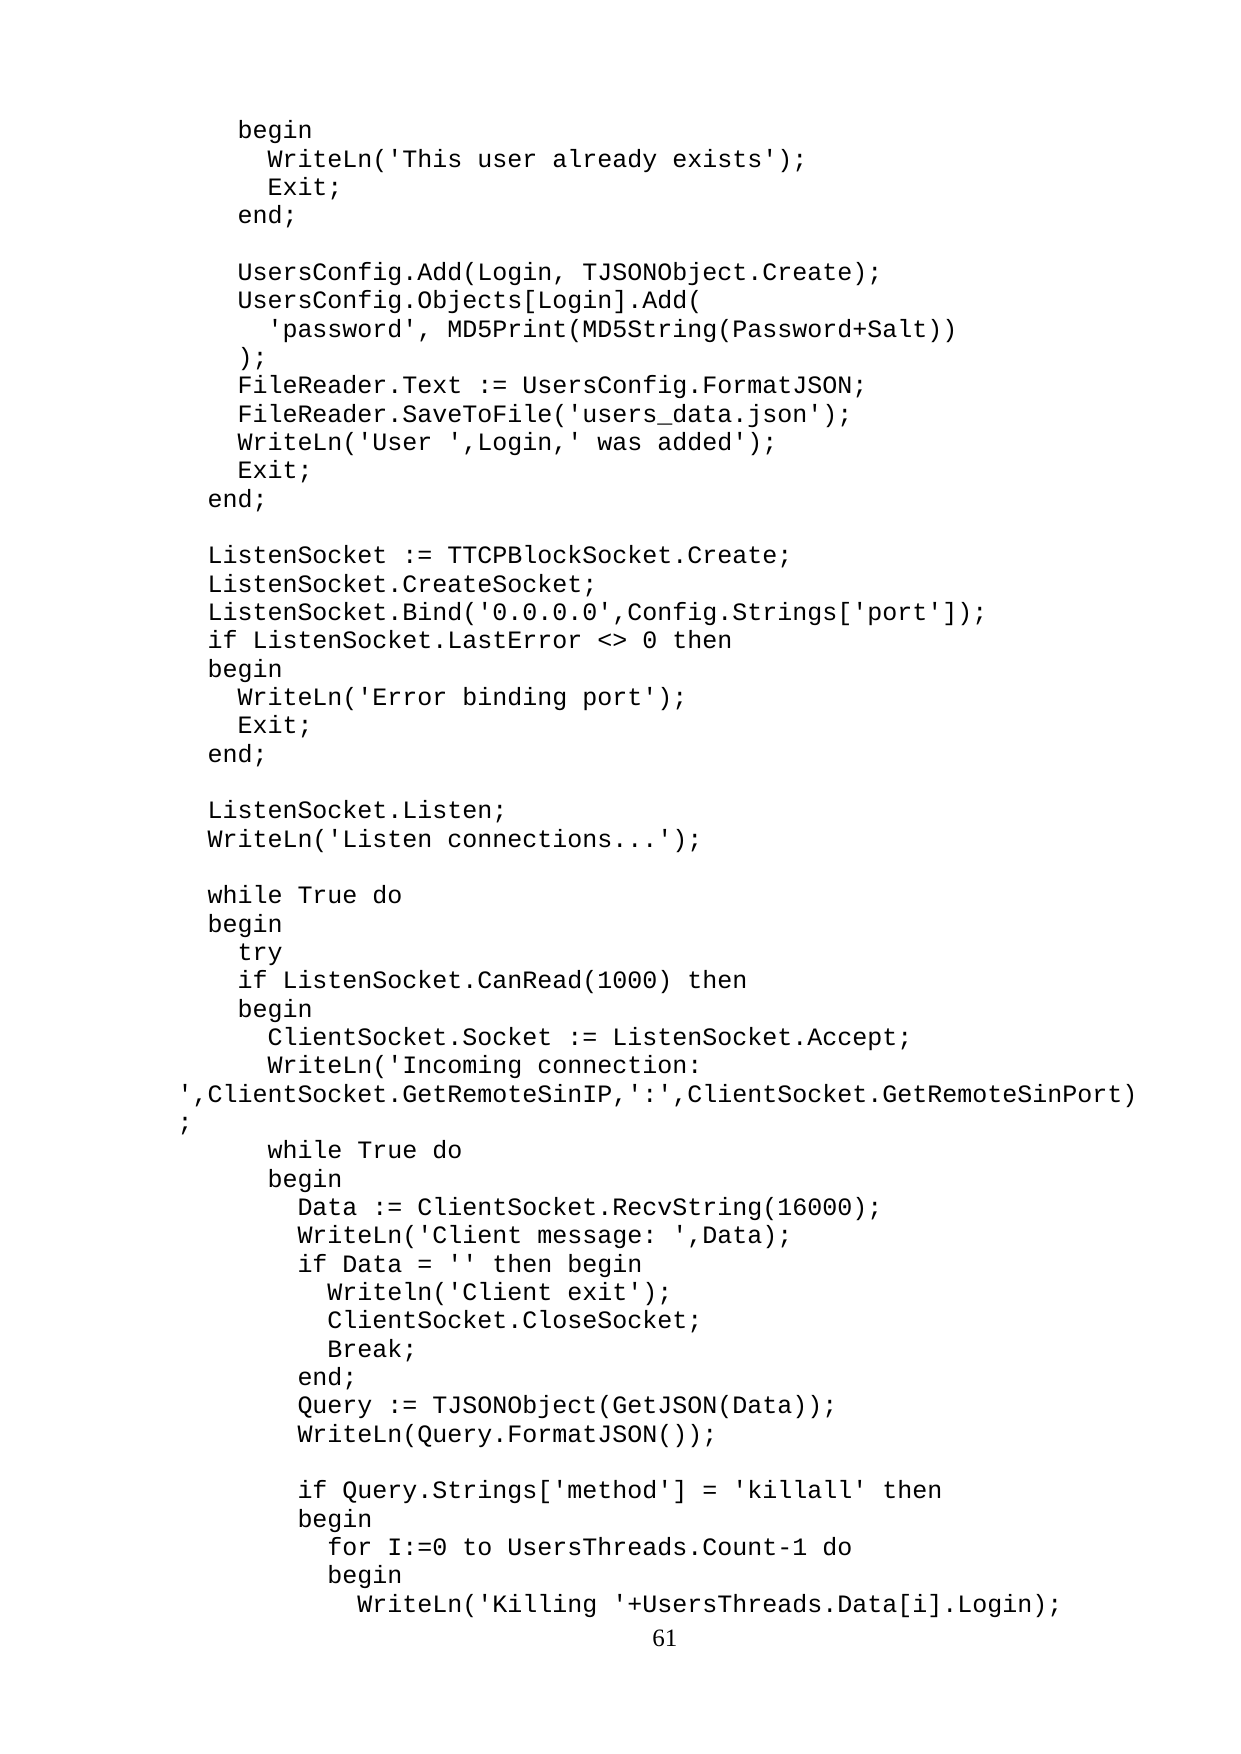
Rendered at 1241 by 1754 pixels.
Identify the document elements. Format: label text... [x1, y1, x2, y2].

text Exit; [177, 713, 1152, 741]
text Writeln('Client exit'); [177, 1280, 1152, 1308]
text begin [177, 656, 1152, 685]
text ListenSocket.Listen; [177, 798, 1152, 826]
text begin [177, 1506, 1152, 1535]
text if Data = '' then begin [177, 1251, 1152, 1280]
text if ListenSocket.LastError <> 0 then [177, 628, 1152, 656]
text while True do [177, 883, 1152, 911]
text WriteLn('Listen connections...'); [177, 826, 1152, 855]
text WriteLn('Killing '+UsersThreads.Data[i].Login); [177, 1591, 1152, 1620]
text ); [177, 345, 1152, 373]
text WriteLn('User ',Login,' was added'); [177, 430, 1152, 458]
text begin [177, 911, 1152, 940]
text Exit; [177, 458, 1152, 486]
text begin [177, 1563, 1152, 1591]
text ListenSocket := TTCPBlockSocket.Create; [177, 543, 1152, 571]
text while True do [177, 1138, 1152, 1166]
text try [177, 940, 1152, 968]
text end; [177, 486, 1152, 515]
text begin [177, 1166, 1152, 1195]
text for I:=0 to UsersThreads.Count-1 do [177, 1535, 1152, 1563]
text Exit; [177, 175, 1152, 203]
text UsersConfig.Add(Login, TJSONObject.Create); [177, 260, 1152, 288]
text WriteLn('Incoming connection: ',ClientSocket.GetRemoteSinIP,':',ClientSocket.GetRemoteSinPort); [177, 1053, 1152, 1138]
text UsersConfig.Objects[Login].Add( [177, 288, 1152, 316]
text WriteLn('Error binding port'); [177, 685, 1152, 713]
text Query := TJSONObject(GetJSON(Data)); [177, 1393, 1152, 1421]
text ListenSocket.Bind('0.0.0.0',Config.Strings['port']); [177, 600, 1152, 628]
text 'password', MD5Print(MD5String(Password+Salt)) [177, 316, 1152, 345]
text FileReader.Text := UsersConfig.FormatJSON; [177, 373, 1152, 401]
text Break; [177, 1336, 1152, 1365]
text ClientSocket.Socket := ListenSocket.Accept; [177, 1025, 1152, 1053]
text end; [177, 203, 1152, 231]
text end; [177, 741, 1152, 770]
text Data := ClientSocket.RecvString(16000); [177, 1195, 1152, 1223]
text ClientSocket.CloseSocket; [177, 1308, 1152, 1336]
text FileReader.SaveToFile('users_data.json'); [177, 401, 1152, 430]
text if ListenSocket.CanRead(1000) then [177, 968, 1152, 996]
text if Query.Strings['method'] = 'killall' then [177, 1478, 1152, 1506]
text ListenSocket.CreateSocket; [177, 571, 1152, 600]
text WriteLn(Query.FormatJSON()); [177, 1421, 1152, 1450]
text WriteLn('Client message: ',Data); [177, 1223, 1152, 1251]
text WriteLn('This user already exists'); [177, 146, 1152, 175]
text end; [177, 1365, 1152, 1393]
text begin [177, 996, 1152, 1025]
text begin [177, 118, 1152, 146]
